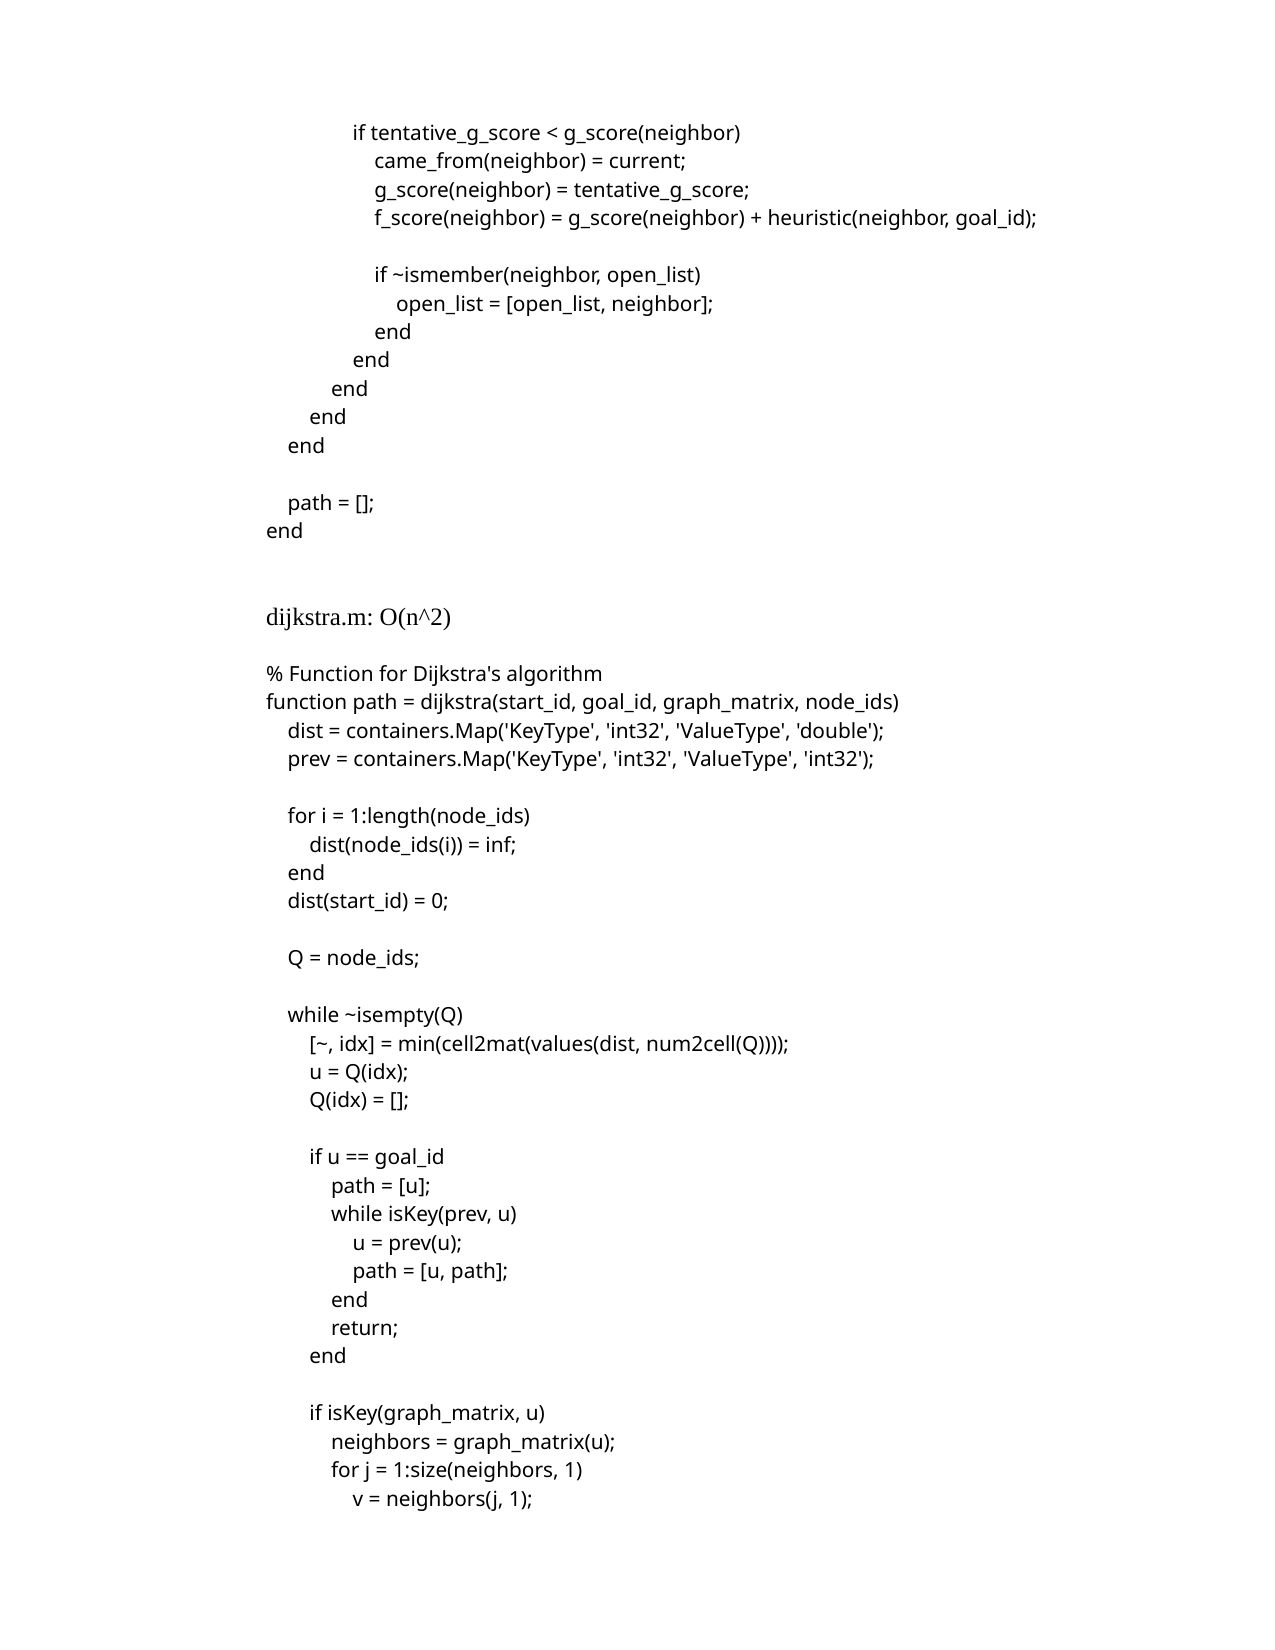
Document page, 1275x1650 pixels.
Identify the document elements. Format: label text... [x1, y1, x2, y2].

text end [266, 317, 1157, 346]
text end [266, 516, 1157, 545]
text if ~ismember(neighbor, open_list) [266, 260, 1157, 289]
text end [266, 374, 1157, 402]
text % Function for Dijkstra's algorithm [266, 659, 1157, 687]
text end [266, 858, 1157, 887]
text dijkstra.m: O(n^2) [266, 602, 1157, 631]
text end [266, 346, 1157, 374]
text g_score(neighbor) = tentative_g_score; [266, 175, 1157, 203]
text while isKey(prev, u) [266, 1199, 1157, 1228]
text open_list = [open_list, neighbor]; [266, 289, 1157, 317]
text dist(start_id) = 0; [266, 887, 1157, 915]
text Q = node_ids; [266, 943, 1157, 972]
text for i = 1:length(node_ids) [266, 801, 1157, 830]
text [~, idx] = min(cell2mat(values(dist, num2cell(Q)))); [266, 1029, 1157, 1057]
text path = [u, path]; [266, 1256, 1157, 1285]
text return; [266, 1313, 1157, 1342]
text dist = containers.Map('KeyType', 'int32', 'ValueType', 'double'); [266, 716, 1157, 744]
text prev = containers.Map('KeyType', 'int32', 'ValueType', 'int32'); [266, 744, 1157, 773]
text v = neighbors(j, 1); [266, 1484, 1157, 1512]
text path = [u]; [266, 1171, 1157, 1199]
text if tentative_g_score < g_score(neighbor) [266, 118, 1157, 147]
text end [266, 431, 1157, 459]
text u = Q(idx); [266, 1057, 1157, 1086]
text f_score(neighbor) = g_score(neighbor) + heuristic(neighbor, goal_id); [266, 203, 1157, 232]
text while ~isempty(Q) [266, 1000, 1157, 1029]
text end [266, 1285, 1157, 1313]
text Q(idx) = []; [266, 1086, 1157, 1114]
text dist(node_ids(i)) = inf; [266, 830, 1157, 858]
text if u == goal_id [266, 1142, 1157, 1171]
text end [266, 402, 1157, 431]
text if isKey(graph_matrix, u) [266, 1398, 1157, 1427]
text u = prev(u); [266, 1228, 1157, 1256]
text came_from(neighbor) = current; [266, 147, 1157, 175]
text path = []; [266, 488, 1157, 516]
text for j = 1:size(neighbors, 1) [266, 1455, 1157, 1484]
text neighbors = graph_matrix(u); [266, 1427, 1157, 1455]
text function path = dijkstra(start_id, goal_id, graph_matrix, node_ids) [266, 687, 1157, 716]
text end [266, 1342, 1157, 1370]
